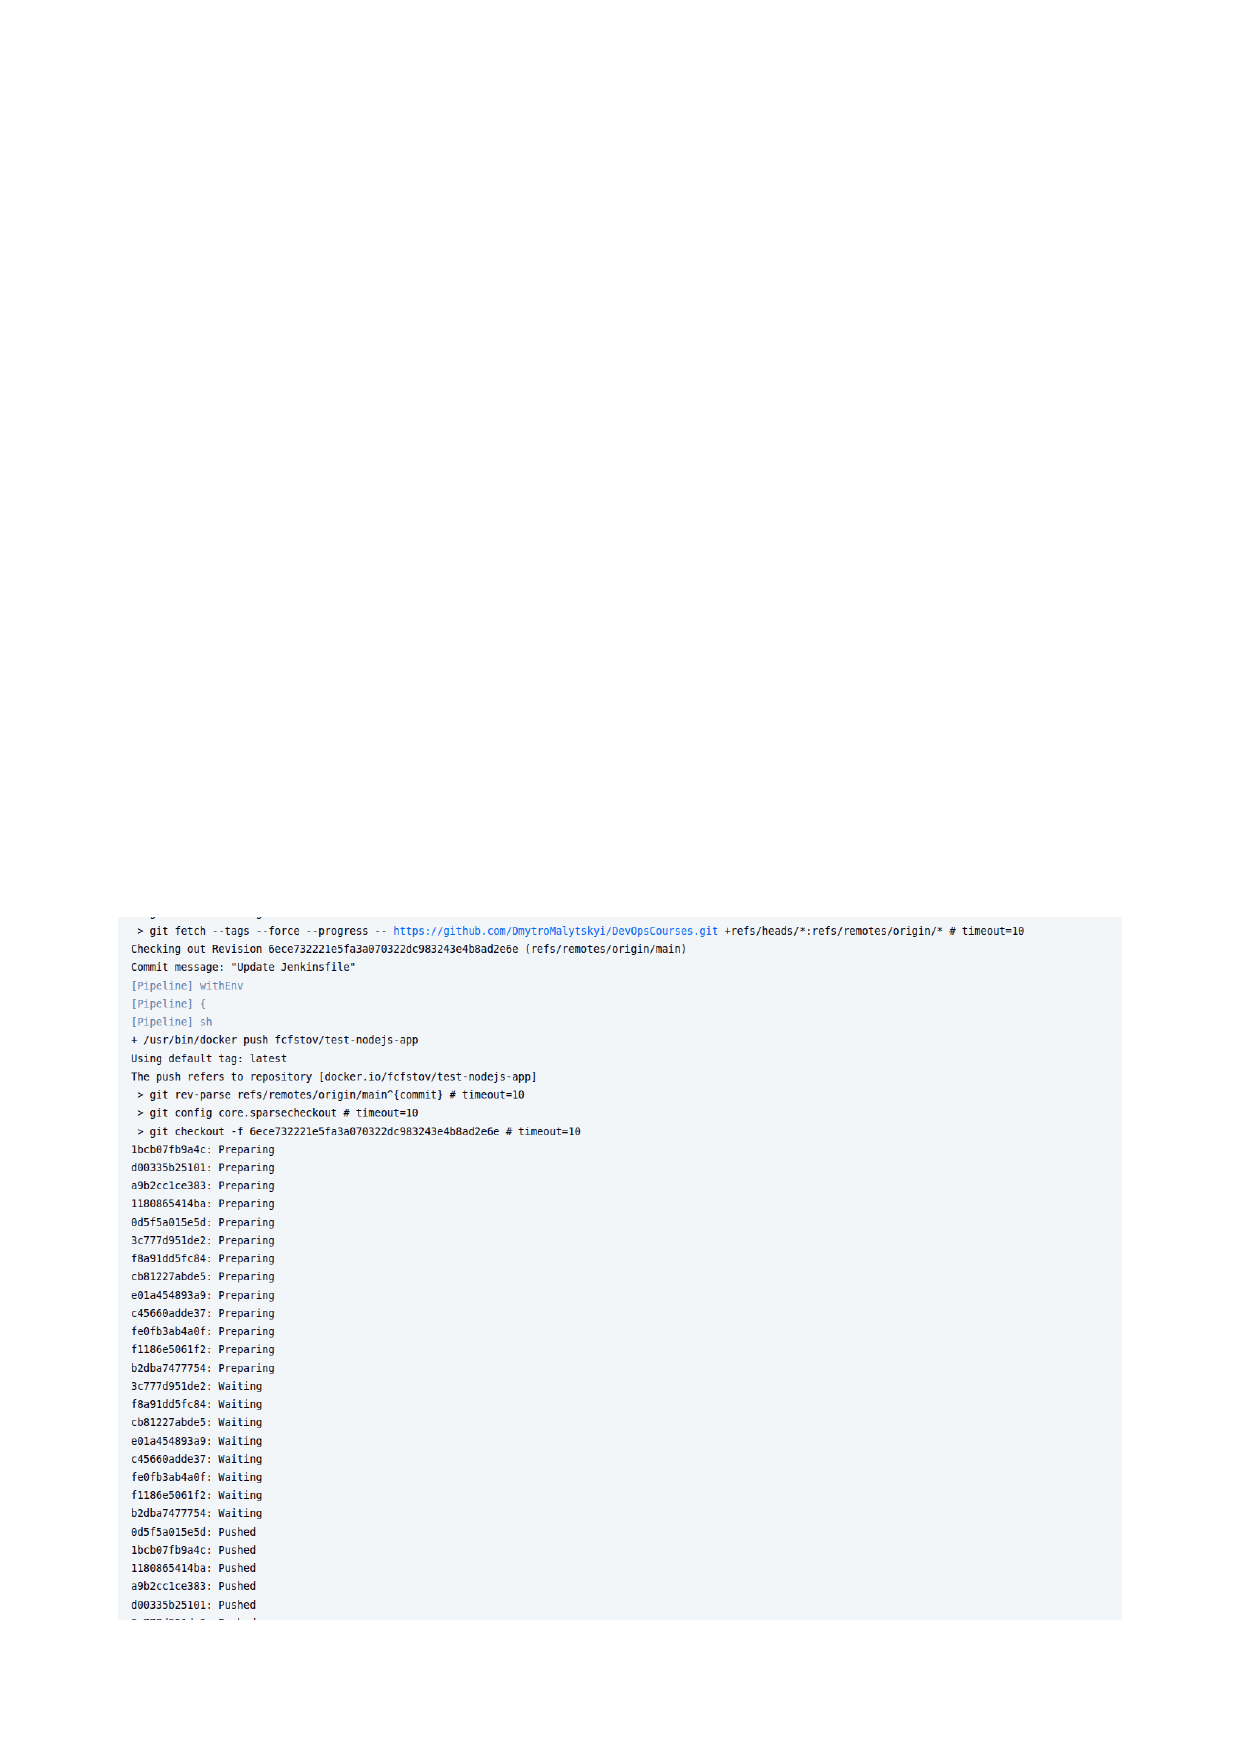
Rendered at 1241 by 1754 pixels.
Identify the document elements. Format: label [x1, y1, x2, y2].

picture [118, 917, 1123, 1620]
